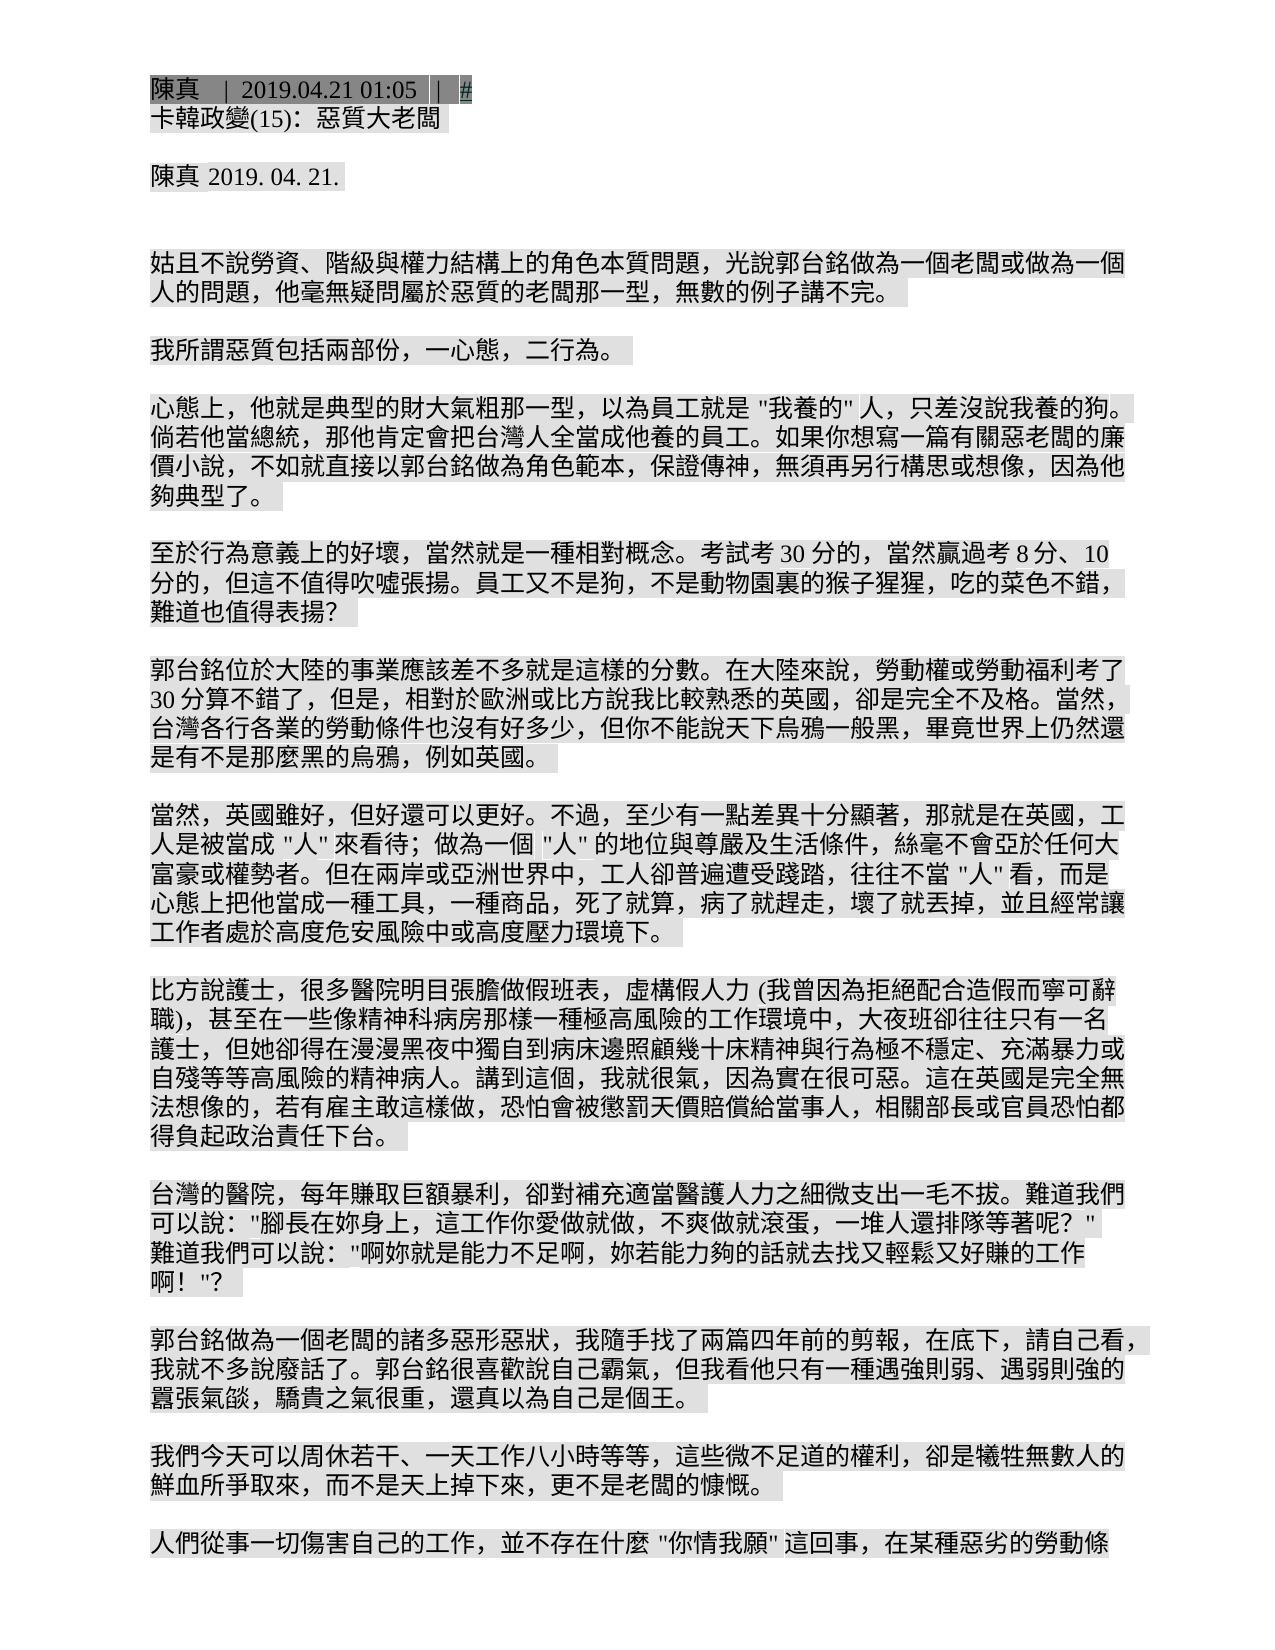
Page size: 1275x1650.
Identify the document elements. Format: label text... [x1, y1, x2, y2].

text 卡韓政變(15)：惡質大老闆 陳真 2019. 04. 21. 姑且不說勞資、階級與權力結構上的角色本質問題，光說郭台銘做為一個老闆或做為一個人的問題，他毫無疑問屬於惡質的老闆那一型，無數的例子講不完。 我所謂惡質包括兩部份，一心態，二行為。 心態上，他就是典型的財大氣粗那一型，以為員工就是 "我養的" 人，只差沒說我養的狗。倘若他當總統，那他肯定會把台灣人全當成他養的員工。如果你想寫一篇有關惡老闆的廉價小說，不如就直接以郭台銘做為角色範本，保證傳神，無須再另行構思或想像，因為他夠典型了。 至於行為意義上的好壞，當然就是一種相對概念。考試考30 分的，當然贏過考8分、10分的，但這不值得吹噓張揚。員工又不是狗，不是動物園裏的猴子猩猩，吃的菜色不錯，難道也值得表揚？ 郭台銘位於大陸的事業應該差不多就是這樣的分數。在大陸來說，勞動權或勞動福利考了30分算不錯了，但是，相對於歐洲或比方說我比較熟悉的英國，卻是完全不及格。當然，台灣各行各業的勞動條件也沒有好多少，但你不能說天下烏鴉一般黑，畢竟世界上仍然還是有不是那麼黑的烏鴉，例如英國。 當然，英國雖好，但好還可以更好。不過，至少有一點差異十分顯著，那就是在英國，工人是被當成 "人" 來看待；做為一個 "人" 的地位與尊嚴及生活條件，絲毫不會亞於任何大富豪或權勢者。但在兩岸或亞洲世界中，工人卻普遍遭受踐踏，往往不當 "人" 看，而是心態上把他當成一種工具，一種商品，死了就算，病了就趕走，壞了就丟掉，並且經常讓工作者處於高度危安風險中或高度壓力環境下。 比方說護士，很多醫院明目張膽做假班表，虛構假人力 (我曾因為拒絕配合造假而寧可辭職)，甚至在一些像精神科病房那樣一種極高風險的工作環境中，大夜班卻往往只有一名護士，但她卻得在漫漫黑夜中獨自到病床邊照顧幾十床精神與行為極不穩定、充滿暴力或自殘等等高風險的精神病人。講到這個，我就很氣，因為實在很可惡。這在英國是完全無法想像的，若有雇主敢這樣做，恐怕會被懲罰天價賠償給當事人，相關部長或官員恐怕都得負起政治責任下台。 台灣的醫院，每年賺取巨額暴利，卻對補充適當醫護人力之細微支出一毛不拔。難道我們可以說："腳長在妳身上，這工作你愛做就做，不爽做就滾蛋，一堆人還排隊等著呢？" 難道我們可以說："啊妳就是能力不足啊，妳若能力夠的話就去找又輕鬆又好賺的工作啊！"？ 郭台銘做為一個老闆的諸多惡形惡狀，我隨手找了兩篇四年前的剪報，在底下，請自己看，我就不多說廢話了。郭台銘很喜歡說自己霸氣，但我看他只有一種遇強則弱、遇弱則強的囂張氣燄，驕貴之氣很重，還真以為自己是個王。 我們今天可以周休若干、一天工作八小時等等，這些微不足道的權利，卻是犧牲無數人的鮮血所爭取來，而不是天上掉下來，更不是老闆的慷慨。 人們從事一切傷害自己的工作，並不存在什麼 "你情我願" 這回事，在某種惡劣的勞動條件下，在某種貧乏的社會福利制度下，一般人不爽某個爛工作就可以不做嗎？醫院工作條件再惡劣，護士或甚至醫生敢不做嗎？高達曾經說，"如果大便值錢，窮人會連屁眼都沒了。" 難道販賣屁眼以求取基本生存也是 "你情我願"？在資本主義的叢林法則下，還有什麼東西不能商品化？一般人要怎麼活得像個人？ 至於說什麼 "倘若今天富士康提供的工作連要飯都不如，那除非這些人是被暴力威脅，不然有誰會去這樣的公司？腳長在自己身上，不要去就是了"。這些話很奇怪，郭董的富士康，在勞動條件上只希望能贏過 "要飯" 就好嗎？我們考慮一個社會的發展與進步，只是拿 "行乞要飯" 來做為一個努力目標嗎？ 我從國中到大學，曾經窮過十幾年，三餐不繼，骨瘦如柴，餓到不成人形。這些都不是形容詞，是完全身無分文的那種赤貧，絕大部份時間處於極度饑餓狀態，買不起瓦斯，只能直接喝水龍頭的水，喝了很多年，喝出一身結石。大學時，甚至經常睡在高雄火車站的四周黑暗角落。一直到今天，當我看到高雄火車站的剪票口小柵欄，我就反射性地很想翻牆而過。因為那時候一到半夜，警察就會來候車室大廳趕人，不准我們睡在椅子上。警察一走，我就再度翻牆而入，因為車站外頭地上硬，蚊子多，或是夜裏十分寒冷。 大學時，同時身兼五個家教，要不然根本活不下去。我還做過各種很難堪的工作，有些工作純粹就是剝削。腳長在我身上，但我不去做能活嗎？大學能念完嗎？ 比方說我送過報紙，半夜兩、三點就得起床。我也發過廣告小傳單，大熱天用走的，從高雄前鎮一步一腳印走到高雄火車站，把一張張廣告單塞在路邊每輛汽車的擋風玻璃上或民宅信箱，經常會挨屋主或車主罵，甚至挨揍都有可能。一趟路四、五公里，而且不能慢慢走，因為是時薪計算，必須在規定時間內完成，一小時二、三十元，道路兩側來回走完差不多10公里，得走上四、五小時，工資通常會東扣西扣，賺不到120元。 發完廣告單，公司會派人騎機車隨後去驗收，看你是否確實發放傳單，並且找一堆藉口扣你工資，錢都已經那麼少了還要扣。公司牆上每天都還會貼著 "每日之星排行榜"，比賽看誰今天發出最多廣告、賺最多錢。 腳長在我身上，但是為了活下去，再少的錢也得去賺。賺到後來實在活不了，很絕望，於是就去賣了幾次血，還曾異想天開花一百多元在報紙上登分類廣告，說我想賣腎，希望能賣個幾萬元，一勞永逸脫離貧窮，結果引來一位律師的來函警告說我違法，更引來楠梓加工區幾位女工的輪流救濟，騎機車載我去吃飯。 我的例子也許比較極端，但它所反映的階級與權力結構問題仍然是一樣的。我們之所以需要一個政府，就是為了讓這個社會之中處於各種狀況的人、特別是弱勢者能夠活得像個人，能夠免於被剝削、被遺棄，免於生老病死及各種意外之摧殘，免於過度犧牲健康以求取生存的無數厄運與剝削。我們畢竟是打算活在一種屬於 "人" 的文明社會裏，而不是打算建造一座訴諸競爭與所謂淘汰、弱肉強食的野獸叢林。 我斷定郭台銘選不上，萬一我評估錯了，那麼，他的當選毫無疑問會是一場災難；我不相信以台灣目前的民智狀況，這樣的人可以撐到總統任期結束。 李登輝當總統、郝柏村擔任行政院長的時代，如同郭台銘，把社運人士全視為流氓、垃圾，但李登輝卻發明了一個由官方認定的社會運動獎，當年最佳社運獎的主要得獎人之一就是慈濟的證嚴法師。但是，證嚴法師是反對所有遊行、反對所有示威抗議的。凡是想去慈濟醫院工作者，都得先簽下一紙 "自願聲明"，保證絕對不參與任何遊行抗議，否則開除。 證嚴法師叫大家不可以有反對意見，不可以批評社會，但她自己卻意見非常多，比方說反對迷你裙，說會污染善良社會。她還曾有許多有關勞工福利的名言，其實心態跟郭董十分類似。例如，證嚴說，"吃虧就是佔便宜，吃苦就是福"，類似賴清德的 "做功德"。證嚴還大力反對那些批評過勞加班者，同樣也是說多做就是福、要勤奮要努力、不要偷懶之類。可是，一般人它媽的努力得還不夠嗎？ 至於什麼 "只要合法不傷天害理"，就不是血汗工廠。其實，要合法還不容易？有錢有勢者永遠可以制定任何有利於他們的法令，除非遭遇人們的反抗，才不敢為所欲為。一個社會，人們的反抗能力越好，那些有錢有勢的混蛋們就越沒法膽大妄為，社會就越有可能往好的方向發展。 至於 "傷天害理"，郭董的富士康之諸多敗行劣跡，恰恰就是傷天害理。 ================= 勞團抗議血汗鴻海 郭台銘動怒：這些垃圾走狗 The News Lens關鍵評論網 2015/06/25 鴻海今（25）日在土城總部舉行股東會，場外有勞團抗議，場內則有來自於英國、代表40個退休基金、2000億美元的股東針對勞工提問。對此，鴻海董事長郭台銘雖舉例對勞工諸多照顧，卻忍不住怒批這些勞工人權團體「垃圾」、「走狗」 ================ 富士康工人苯中毒致死事件：從 Hydis 關廠案到鴻海白血病案件，看台商血汗科技中的勞動傷痕 苦勞網 2015-06-21 從2008年開始，知名台資鴻海旗下的代工廠富士康深圳廠區，被揭露至少十餘位員工因為在勞動過程中接觸化學溶劑而罹患白血病，並且在患病不久後即被資方單方面解除勞動契約；員工面對卸責資方以及龐大醫藥費，求助無門。該爭議從2013年持續至今，即便已有許多證據確鑿的案例，富士康仍舊僅以片面說明回應，不願正面說明，也不願負擔賠償責任。患病工人只有不斷被踢皮球。而這些被披露的案例，其實也只是冰山一角而已。 在全球化的情境下，資本與勞動的對立愈發尖銳，國界趨於消弭。台灣工人與中國工人，甚至韓國工人，面臨的其實是同樣的一群敵人，是不分國界的資本利益。近來Hydis的關廠抗爭，提醒我們注意到這樁長久被忽略的事實。 台灣近年來經濟發展的軌跡中，由八零年代開始的產業外移浪潮，除了在台灣本土製造了大規模的關廠失業，同時也在其外移地區，製造出一間又一間的血汗工廠；在全球化的當下，台灣的資本家在世界各地移動，製造出的血汗足跡斑斑可辨，卻缺乏來自台灣社會的追蹤與監督。當我們使用便捷前衛的高科技產品，它們的生產者卻日夜置身高危險的工作環境、蒙受高壓管理與不合理的勞動條件，甚至因為工作而染上重大疾病。作為消費者，作為勞工，也作為台灣社會的一分子，中國勞動者的處境，值得你我一同來關心。 本次講座請到中國勞動透視的成員Jason主講，並邀請Hydis抗爭成員盧其宏、陳秀蓮，與資深社運工作者、政治評論家林深靖與談。講座自由入座，毋須報名；歡迎大家踴躍出席！ [150, 104, 1125, 1558]
text 陳真 | 2019.04.21 01:05 | # [150, 75, 1125, 104]
